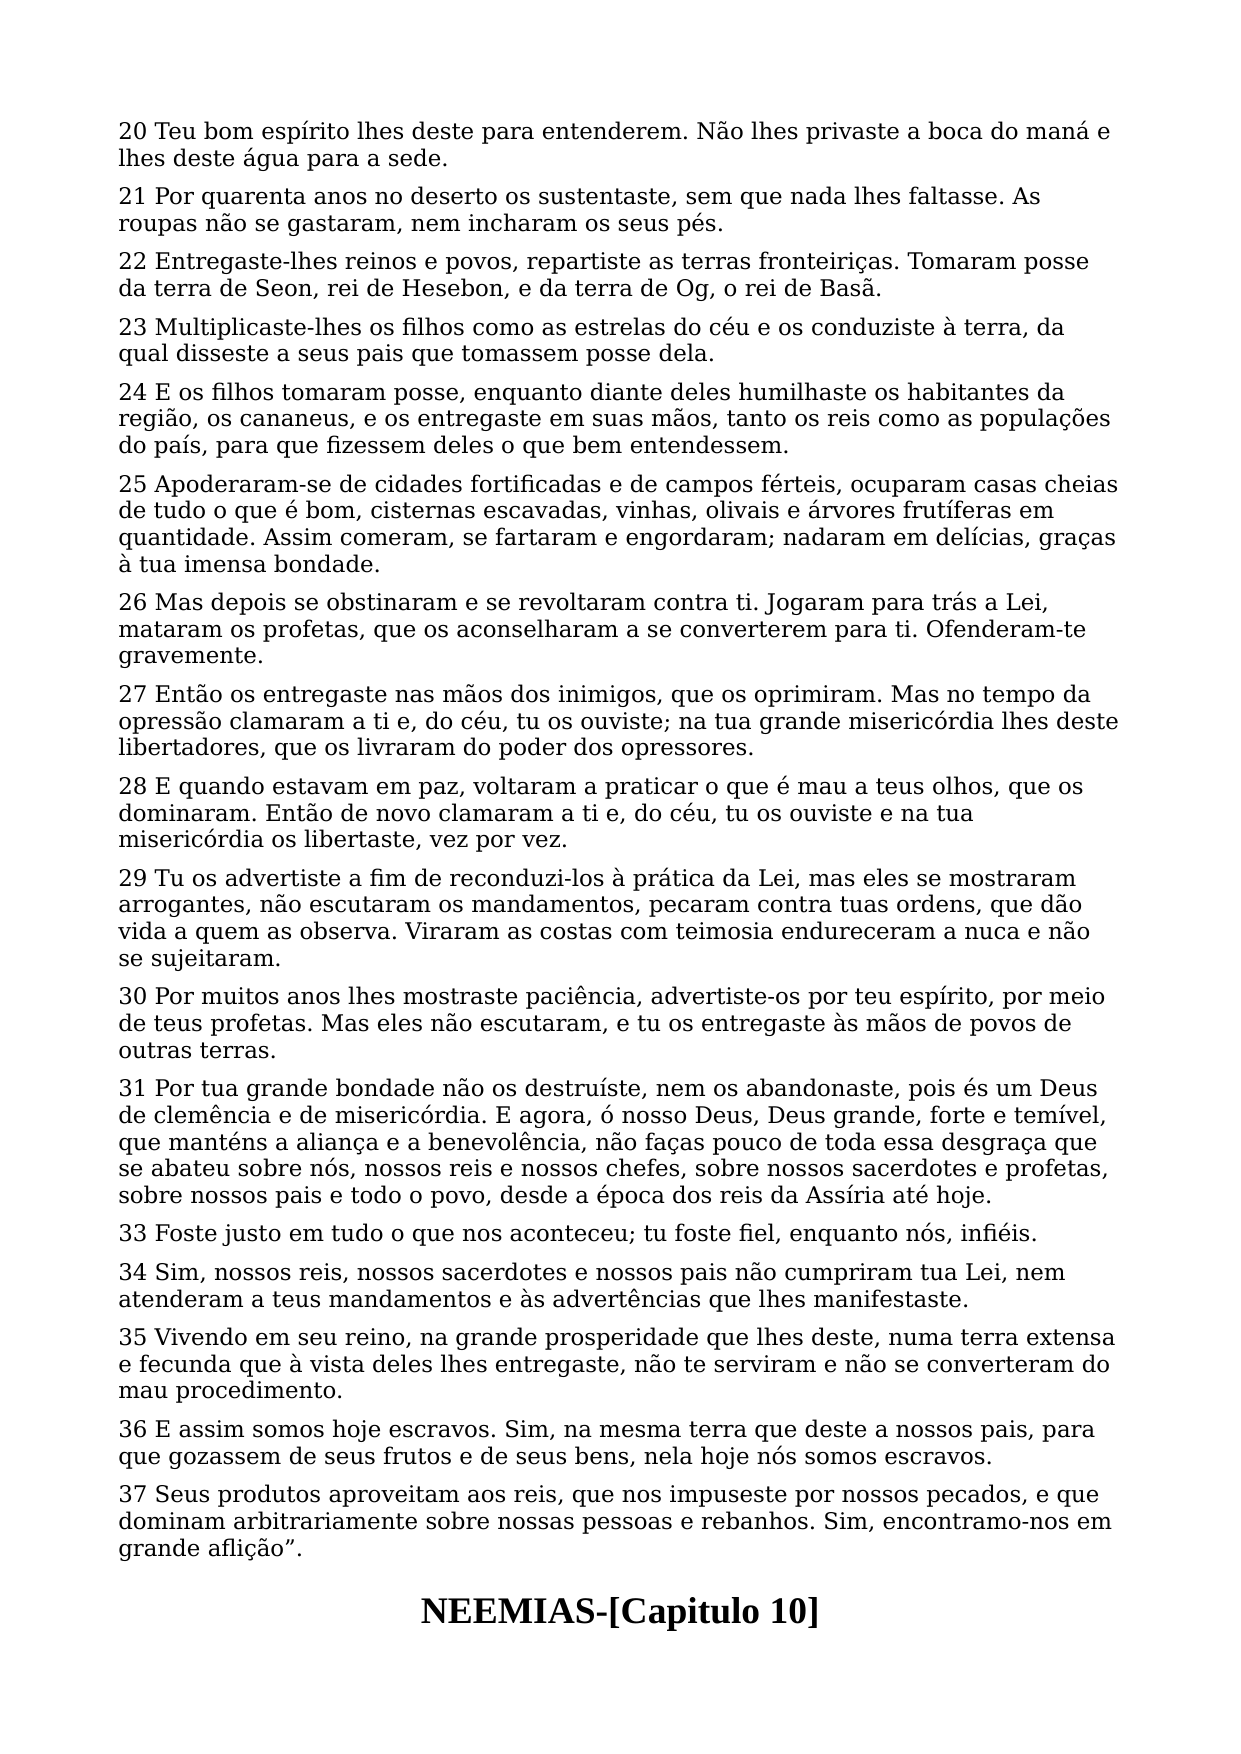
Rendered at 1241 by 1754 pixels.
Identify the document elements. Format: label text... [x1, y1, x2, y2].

text 23 Multiplicaste-lhes os filhos como as estrelas do céu e os conduziste à terra, da qual disseste a seus pais que tomassem posse dela. [118, 314, 1122, 367]
text 34 Sim, nossos reis, nossos sacerdotes e nossos pais não cumpriram tua Lei, nem atenderam a teus mandamentos e às advertências que lhes manifestaste. [118, 1259, 1122, 1312]
text 29 Tu os advertiste a fim de reconduzi-los à prática da Lei, mas eles se mostraram arrogantes, não escutaram os mandamentos, pecaram contra tuas ordens, que dão vida a quem as observa. Viraram as costas com teimosia endureceram a nuca e não se sujeitaram. [118, 865, 1122, 972]
text 30 Por muitos anos lhes mostraste paciência, advertiste-os por teu espírito, por meio de teus profetas. Mas eles não escutaram, e tu os entregaste às mãos de povos de outras terras. [118, 983, 1122, 1063]
text 33 Foste justo em tudo o que nos aconteceu; tu foste fiel, enquanto nós, infiéis. [118, 1221, 1122, 1247]
text 27 Então os entregaste nas mãos dos inimigos, que os oprimiram. Mas no tempo da opressão clamaram a ti e, do céu, tu os ouviste; na tua grande misericórdia lhes deste libertadores, que os livraram do poder dos opressores. [118, 681, 1122, 761]
text 37 Seus produtos aproveitam aos reis, que nos impuseste por nossos pecados, e que dominam arbitrariamente sobre nossas pessoas e rebanhos. Sim, encontramo-nos em grande aflição”. [118, 1481, 1122, 1561]
text 21 Por quarenta anos no deserto os sustentaste, sem que nada lhes faltasse. As roupas não se gastaram, nem incharam os seus pés. [118, 183, 1122, 237]
text 28 E quando estavam em paz, voltaram a praticar o que é mau a teus olhos, que os dominaram. Então de novo clamaram a ti e, do céu, tu os ouviste e na tua misericórdia os libertaste, vez por vez. [118, 773, 1122, 853]
text 35 Vivendo em seu reino, na grande prosperidade que lhes deste, numa terra extensa e fecunda que à vista deles lhes entregaste, não te serviram e não se converteram do mau procedimento. [118, 1324, 1122, 1404]
text 22 Entregaste-lhes reinos e povos, repartiste as terras fronteiriças. Tomaram posse da terra de Seon, rei de Hesebon, e da terra de Og, o rei de Basã. [118, 248, 1122, 302]
text 26 Mas depois se obstinaram e se revoltaram contra ti. Jogaram para trás a Lei, mataram os profetas, que os aconselharam a se converterem para ti. Ofenderam-te gravemente. [118, 589, 1122, 669]
text 25 Apoderaram-se de cidades fortificadas e de campos férteis, ocuparam casas cheias de tudo o que é bom, cisternas escavadas, vinhas, olivais e árvores frutíferas em quantidade. Assim comeram, se fartaram e engordaram; nadaram em delícias, graças à tua imensa bondade. [118, 471, 1122, 577]
subtitle NEEMIAS-[Capitulo 10] [118, 1588, 1122, 1631]
text 20 Teu bom espírito lhes deste para entenderem. Não lhes privaste a boca do maná e lhes deste água para a sede. [118, 118, 1122, 171]
text 36 E assim somos hoje escravos. Sim, na mesma terra que deste a nossos pais, para que gozassem de seus frutos e de seus bens, nela hoje nós somos escravos. [118, 1416, 1122, 1469]
text 31 Por tua grande bondade não os destruíste, nem os abandonaste, pois és um Deus de clemência e de misericórdia. E agora, ó nosso Deus, Deus grande, forte e temível, que manténs a aliança e a benevolência, não faças pouco de toda essa desgraça que se abateu sobre nós, nossos reis e nossos chefes, sobre nossos sacerdotes e profetas, sobre nossos pais e todo o povo, desde a época dos reis da Assíria até hoje. [118, 1075, 1122, 1209]
text 24 E os filhos tomaram posse, enquanto diante deles humilhaste os habitantes da região, os cananeus, e os entregaste em suas mãos, tanto os reis como as populações do país, para que fizessem deles o que bem entendessem. [118, 379, 1122, 459]
